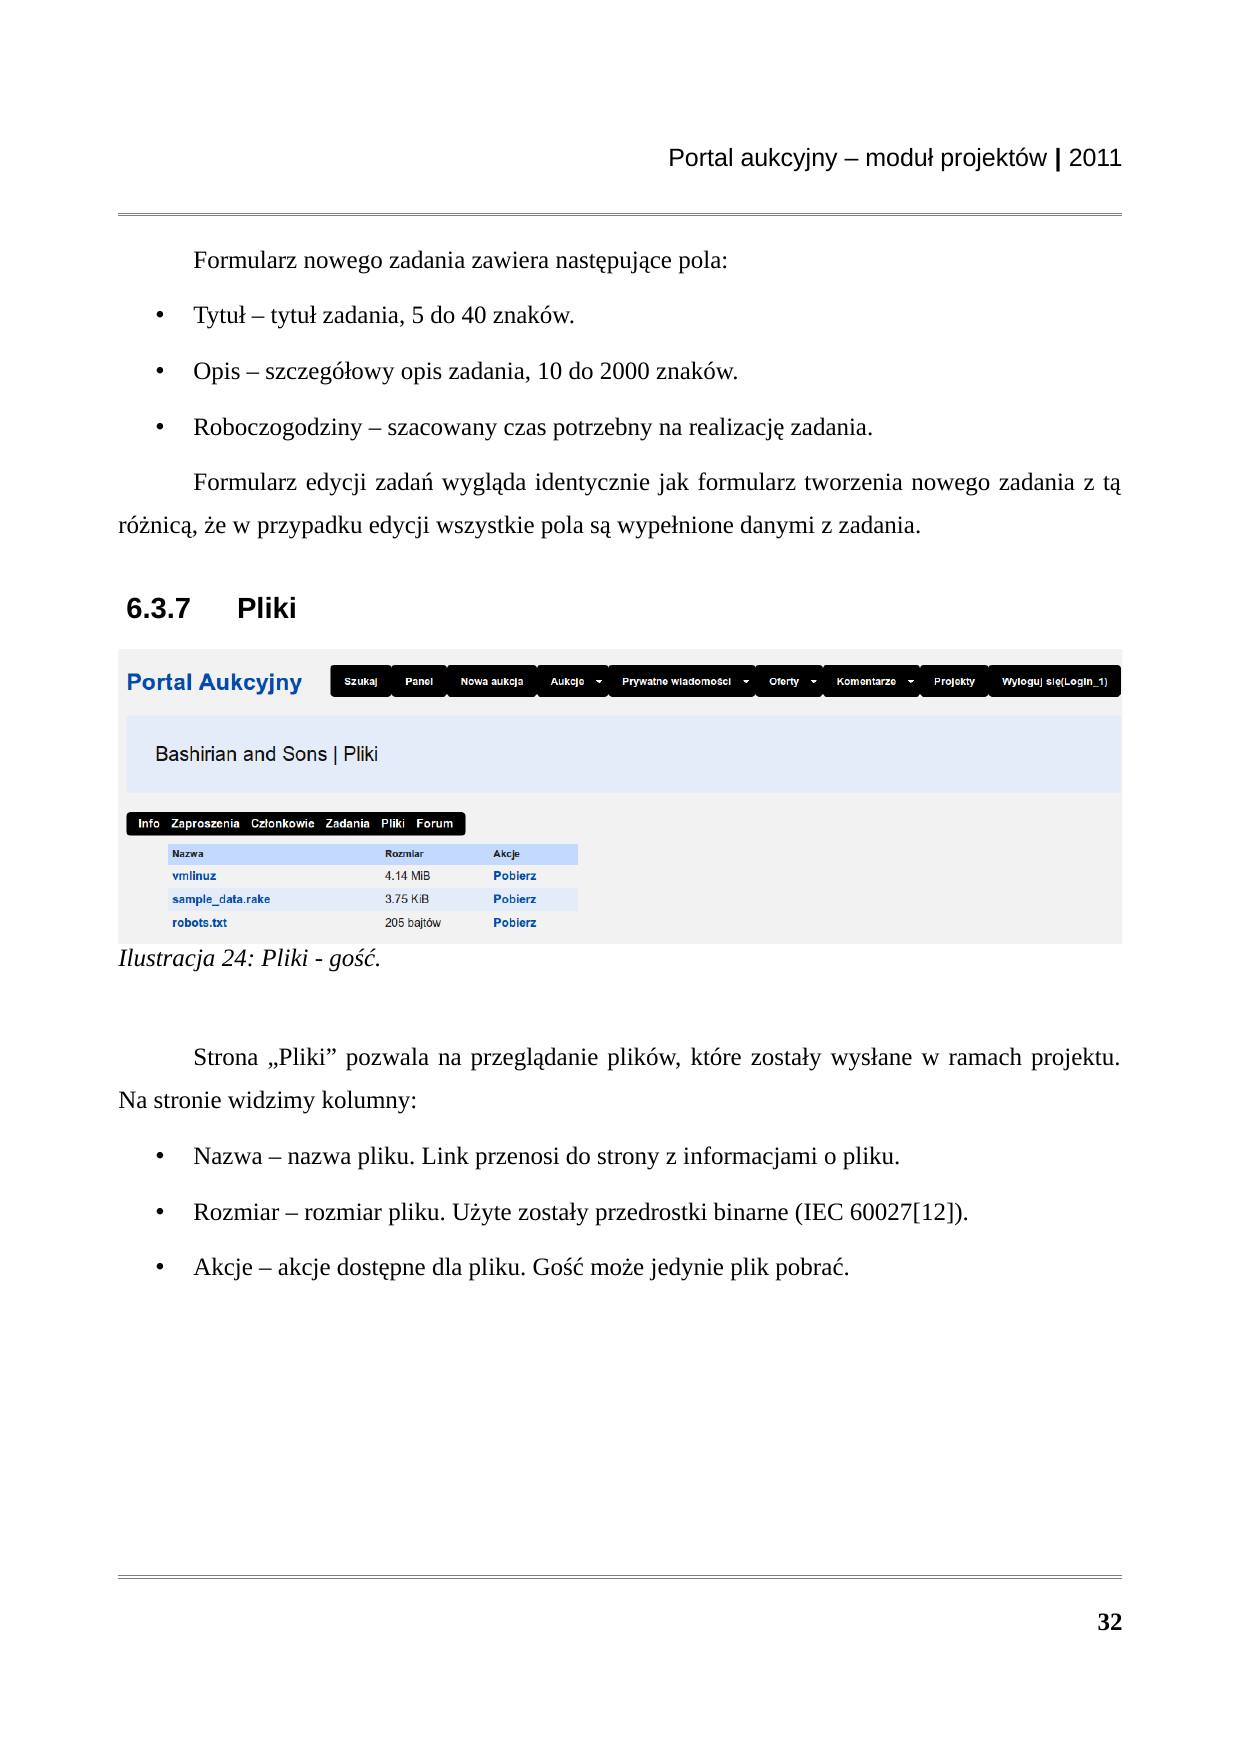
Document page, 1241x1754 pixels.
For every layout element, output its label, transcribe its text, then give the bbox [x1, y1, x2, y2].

list Tytuł – tytuł zadania, 5 do 40 znaków. [156, 301, 1122, 329]
list Roboczogodziny – szacowany czas potrzebny na realizację zadania. [156, 412, 1122, 441]
list Nazwa – nazwa pliku. Link przenosi do strony z informacjami o pliku. [156, 1141, 1122, 1170]
subtitle Pliki [118, 591, 1122, 625]
text Strona „Pliki” pozwala na przeglądanie plików, które zostały wysłane w ramach projektu. Na stronie widzimy kolumny: [118, 1042, 1122, 1114]
list Rozmiar – rozmiar pliku. Użyte zostały przedrostki binarne (IEC 60027[12]). [156, 1197, 1122, 1225]
text Formularz nowego zadania zawiera następujące pola: [118, 245, 1122, 274]
list Akcje – akcje dostępne dla pliku. Gość może jedynie plik pobrać. [156, 1252, 1122, 1281]
picture [118, 649, 1123, 944]
list Opis – szczegółowy opis zadania, 10 do 2000 znaków. [156, 356, 1122, 385]
text Ilustracja 24: Pliki - gość. [118, 944, 1122, 972]
text Formularz edycji zadań wygląda identycznie jak formularz tworzenia nowego zadania z tą różnicą, że w przypadku edycji wszystkie pola są wypełnione danymi z zadania. [118, 467, 1122, 539]
